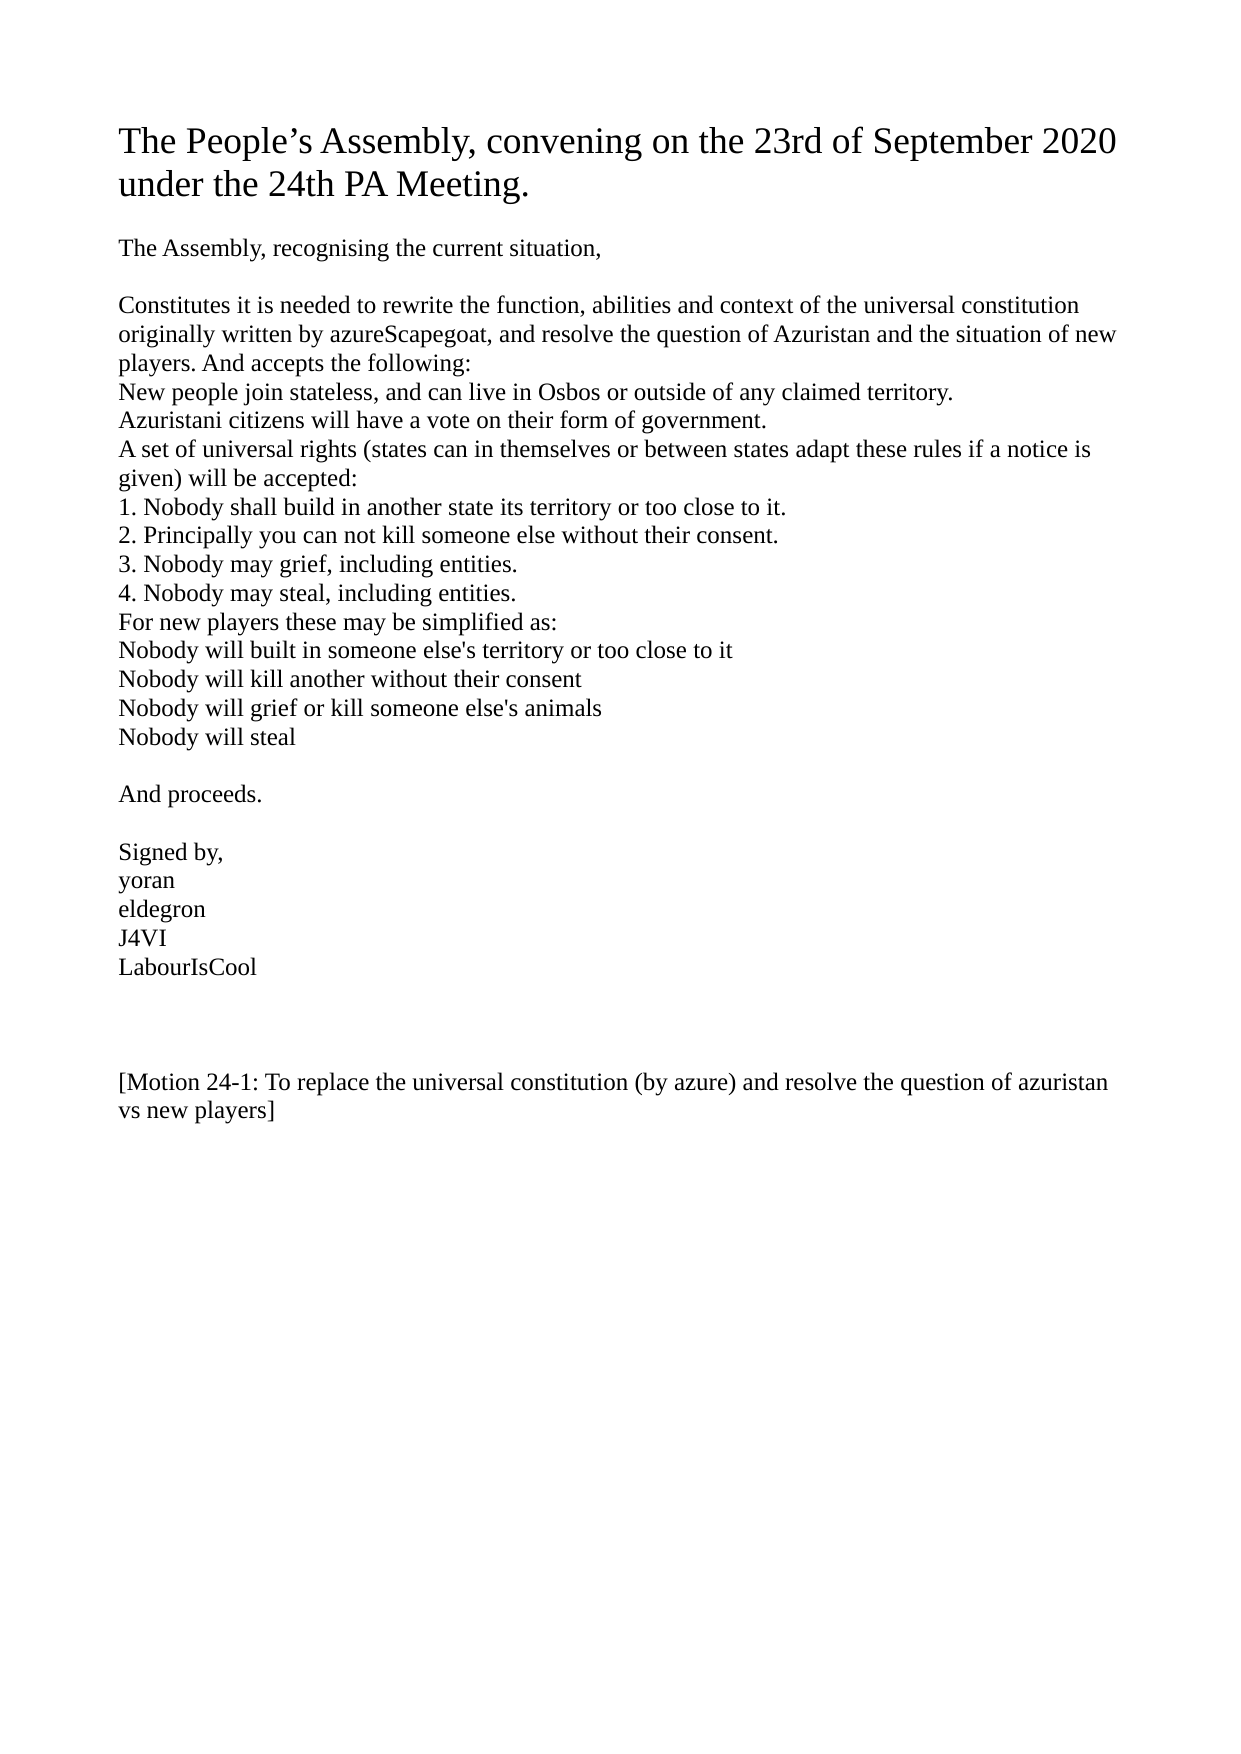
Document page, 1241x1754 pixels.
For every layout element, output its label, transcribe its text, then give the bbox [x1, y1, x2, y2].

text eldegron [118, 894, 1122, 923]
text Signed by, [118, 837, 1122, 866]
text J4VI [118, 923, 1122, 952]
text Nobody will kill another without their consent [118, 664, 1122, 693]
text The Assembly, recognising the current situation, [118, 233, 1122, 262]
text LabourIsCool [118, 952, 1122, 981]
text 3. Nobody may grief, including entities. [118, 549, 1122, 578]
text yoran [118, 866, 1122, 894]
text Nobody will steal [118, 722, 1122, 751]
text Nobody will built in someone else's territory or too close to it [118, 636, 1122, 664]
text 2. Principally you can not kill someone else without their consent. [118, 521, 1122, 549]
text And proceeds. [118, 779, 1122, 808]
text Nobody will grief or kill someone else's animals [118, 693, 1122, 722]
text The People’s Assembly, convening on the 23rd of September 2020 under the 24th PA Meeting. [118, 118, 1122, 204]
text Azuristani citizens will have a vote on their form of government. [118, 406, 1122, 434]
text Constitutes it is needed to rewrite the function, abilities and context of the universal constitution originally written by azureScapegoat, and resolve the question of Azuristan and the situation of new players. And accepts the following: [118, 291, 1122, 377]
text 1. Nobody shall build in another state its territory or too close to it. [118, 492, 1122, 521]
text A set of universal rights (states can in themselves or between states adapt these rules if a notice is given) will be accepted: [118, 434, 1122, 492]
text New people join stateless, and can live in Osbos or outside of any claimed territory. [118, 377, 1122, 406]
text For new players these may be simplified as: [118, 607, 1122, 636]
text 4. Nobody may steal, including entities. [118, 578, 1122, 607]
text [Motion 24-1: To replace the universal constitution (by azure) and resolve the question of azuristan vs new players] [118, 1067, 1122, 1124]
